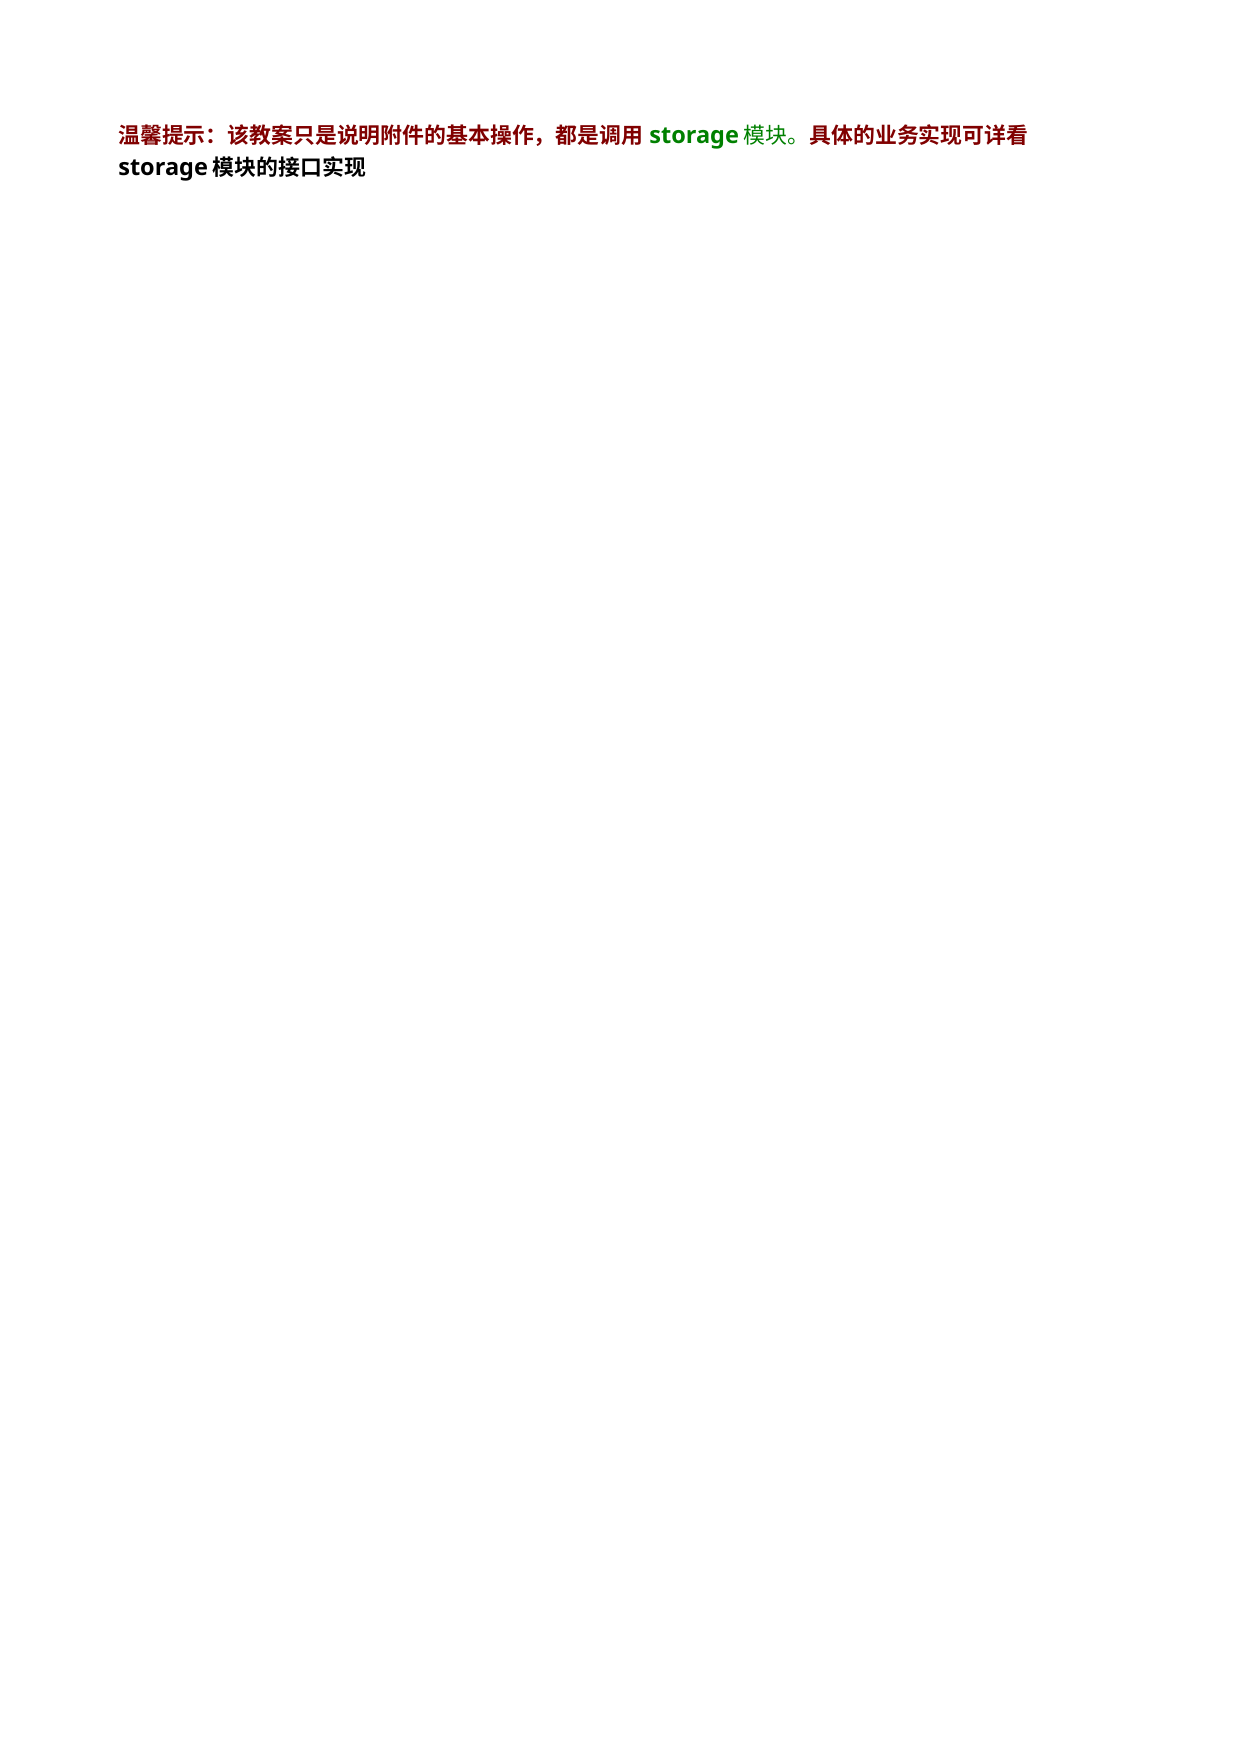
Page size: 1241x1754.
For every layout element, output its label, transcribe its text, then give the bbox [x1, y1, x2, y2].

text 温馨提示：该教案只是说明附件的基本操作，都是调用 storage模块。具体的业务实现可详看storage模块的接口实现 [118, 118, 1122, 182]
